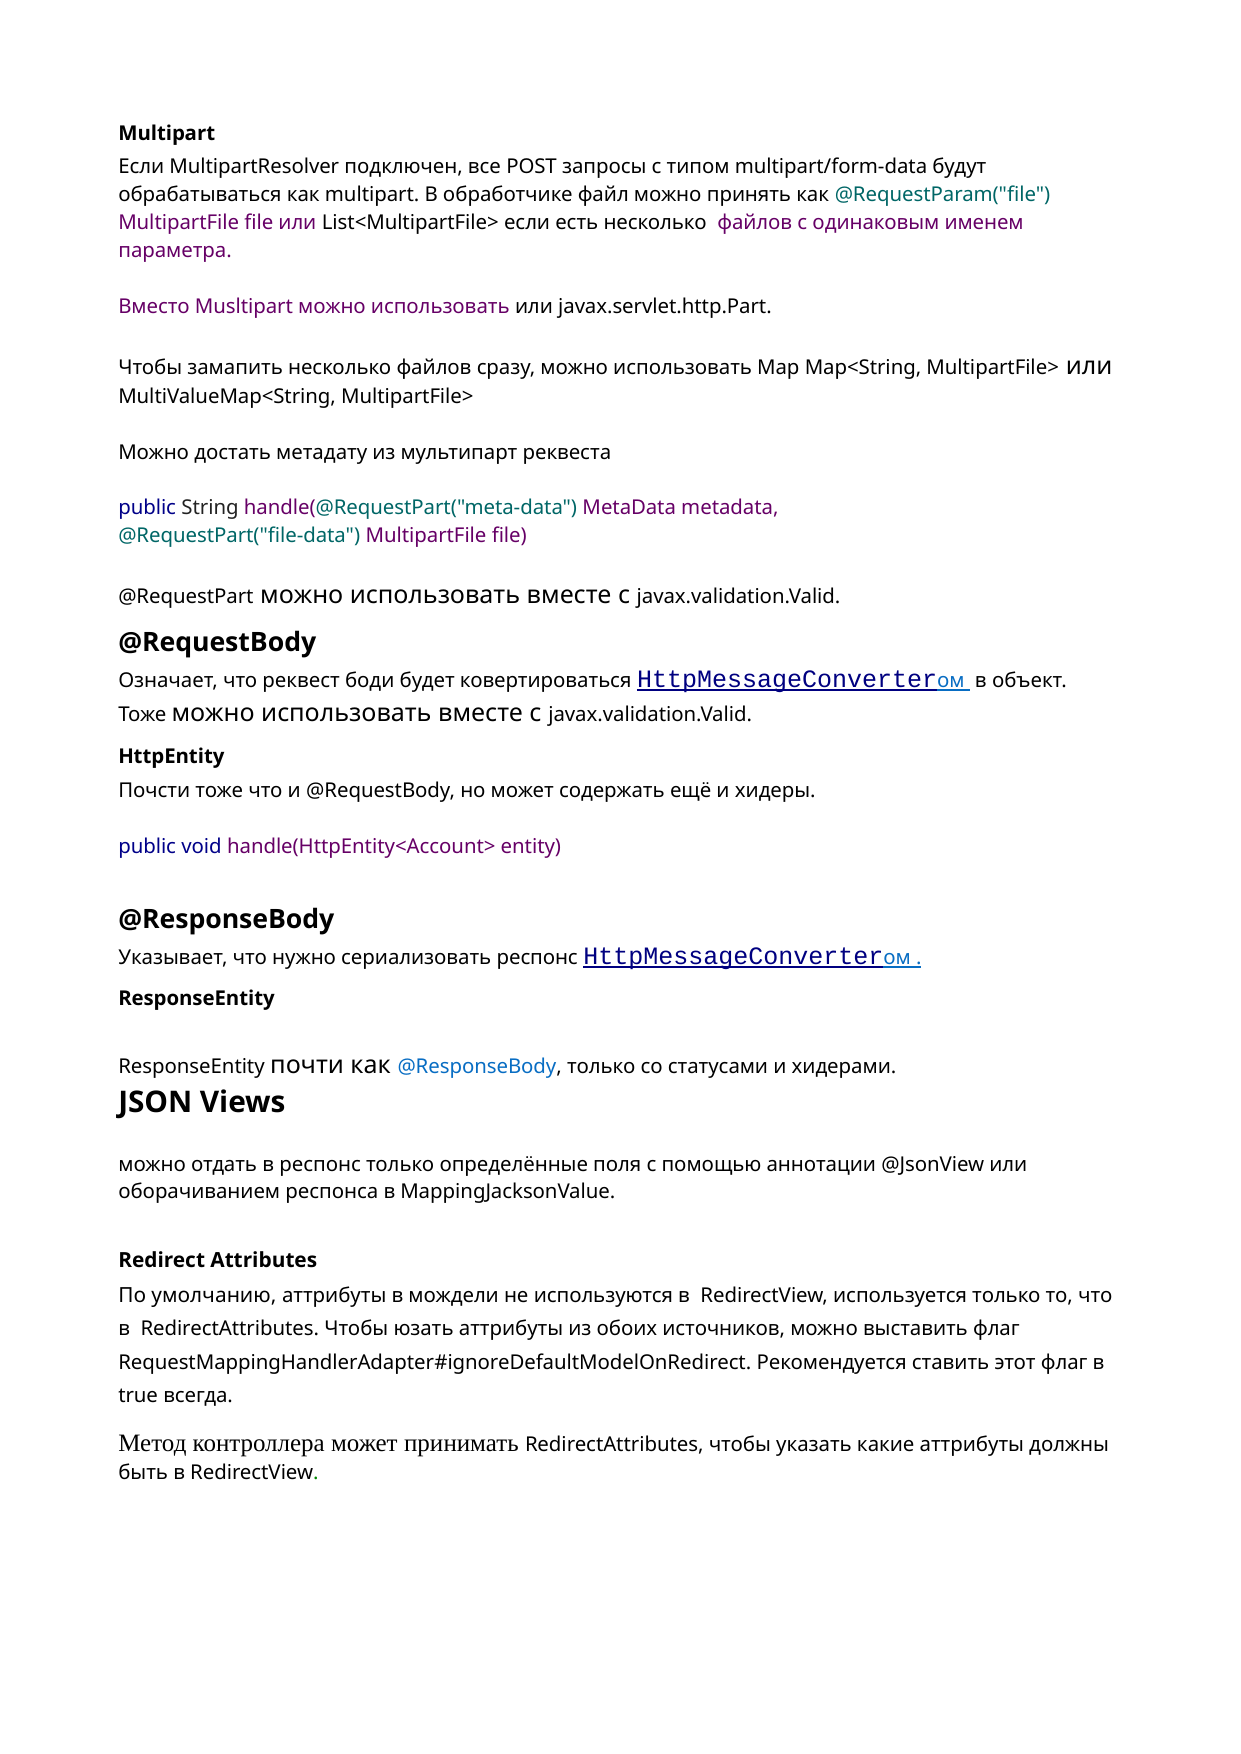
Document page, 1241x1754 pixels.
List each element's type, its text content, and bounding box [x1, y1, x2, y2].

text JSON Views [118, 1080, 1122, 1121]
subtitle @ResponseBody [118, 900, 1122, 936]
text public void handle(HttpEntity<Account> entity) [118, 831, 1122, 859]
text Тоже можно использовать вместе с javax.validation.Valid. [118, 695, 1122, 729]
subtitle Multipart [118, 118, 1122, 146]
text По умолчанию, аттрибуты в мождели не используются в RedirectView, используется только то, что в RedirectAttributes. Чтобы юзать аттрибуты из обоих источников, можно выставить флаг RequestMappingHandlerAdapter#ignoreDefaultModelOnRedirect. Рекомендуется ставить этот флаг в true всегда. [118, 1280, 1122, 1408]
text ResponseEntity почти как @ResponseBody, только со статусами и хидерами. [118, 1046, 1122, 1080]
subtitle HttpEntity [118, 741, 1122, 769]
subtitle ResponseEntity [118, 984, 1122, 1012]
text @RequestPart("file-data") MultipartFile file) [118, 521, 1122, 548]
subtitle @RequestBody [118, 623, 1122, 659]
subtitle Redirect Attributes [118, 1245, 1122, 1274]
text Если MultipartResolver подключен, все POST запросы с типом multipart/form-data будут обрабатываться как multipart. В обработчике файл можно принять как @RequestParam("file") MultipartFile file или List<MultipartFile> если есть несколько файлов с одинаковым именем параметра. [118, 152, 1122, 263]
text Метод контроллера может принимать RedirectAttributes, чтобы указать какие аттрибуты должны быть в RedirectView. [118, 1428, 1122, 1485]
text Означает, что реквест боди будет ковертироваться HttpMessageConverterом в объект. [118, 666, 1122, 695]
text @RequestPart можно использовать вместе с javax.validation.Valid. [118, 577, 1122, 611]
text Можно достать метадату из мультипарт реквеста public String handle(@RequestPart("meta-data") MetaData metadata, [118, 437, 1122, 521]
text можно отдать в респонс только определённые поля с помощью аннотации @JsonView или оборачиванием респонса в MappingJacksonValue. [118, 1149, 1122, 1204]
text Почсти тоже что и @RequestBody, но может содержать ещё и хидеры. [118, 775, 1122, 803]
text Указывает, что нужно сериализовать респонс HttpMessageConverterом . [118, 942, 1122, 972]
text Чтобы замапить несколько файлов сразу, можно использовать Map Map<String, MultipartFile> или MultiValueMap<String, MultipartFile> [118, 347, 1122, 409]
text Вместо Musltipart можно использовать или javax.servlet.http.Part. [118, 291, 1122, 319]
